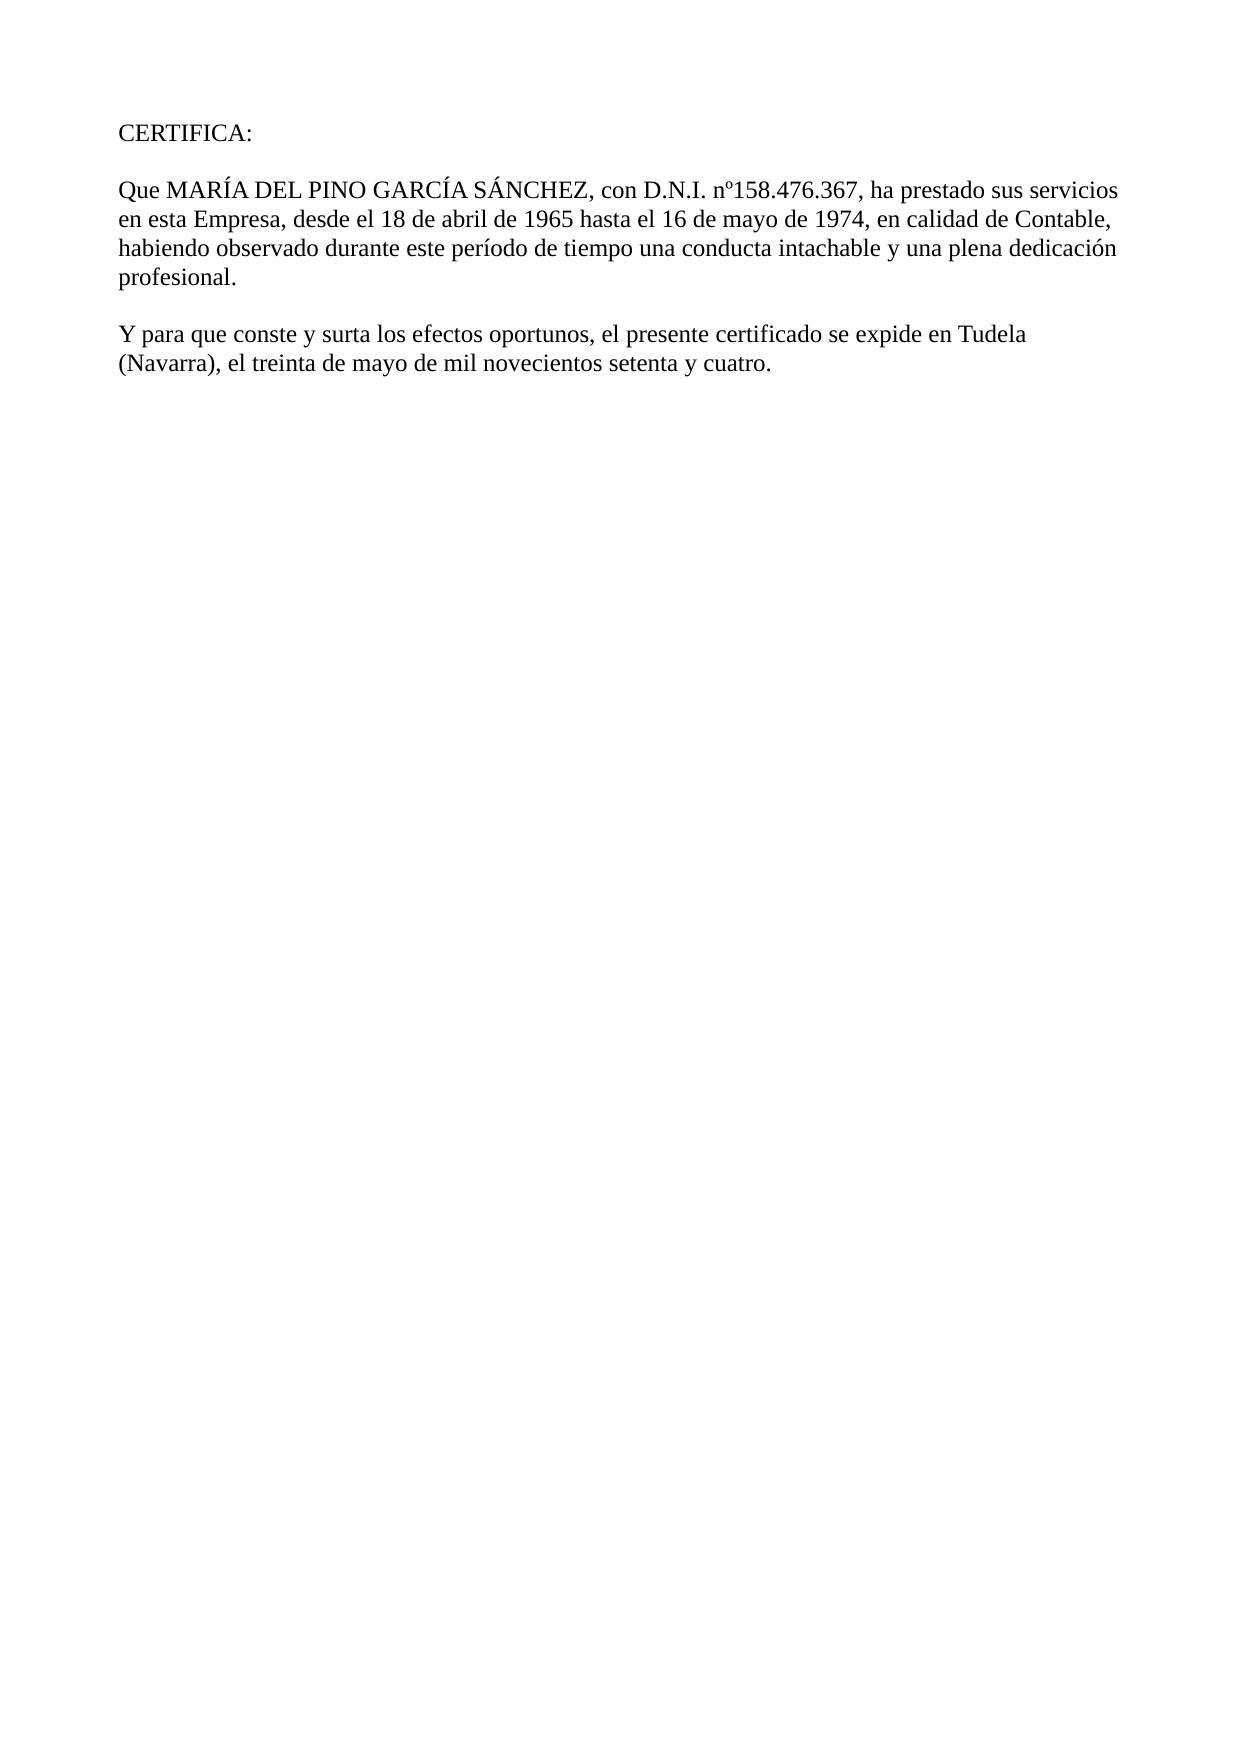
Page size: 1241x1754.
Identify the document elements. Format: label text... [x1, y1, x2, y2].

text CERTIFICA: [118, 118, 1122, 147]
text Y para que conste y surta los efectos oportunos, el presente certificado se expide en Tudela (Navarra), el treinta de mayo de mil novecientos setenta y cuatro. [118, 319, 1122, 377]
text Que MARÍA DEL PINO GARCÍA SÁNCHEZ, con D.N.I. nº158.476.367, ha prestado sus servicios en esta Empresa, desde el 18 de abril de 1965 hasta el 16 de mayo de 1974, en calidad de Contable, habiendo observado durante este período de tiempo una conducta intachable y una plena dedicación profesional. [118, 176, 1122, 291]
